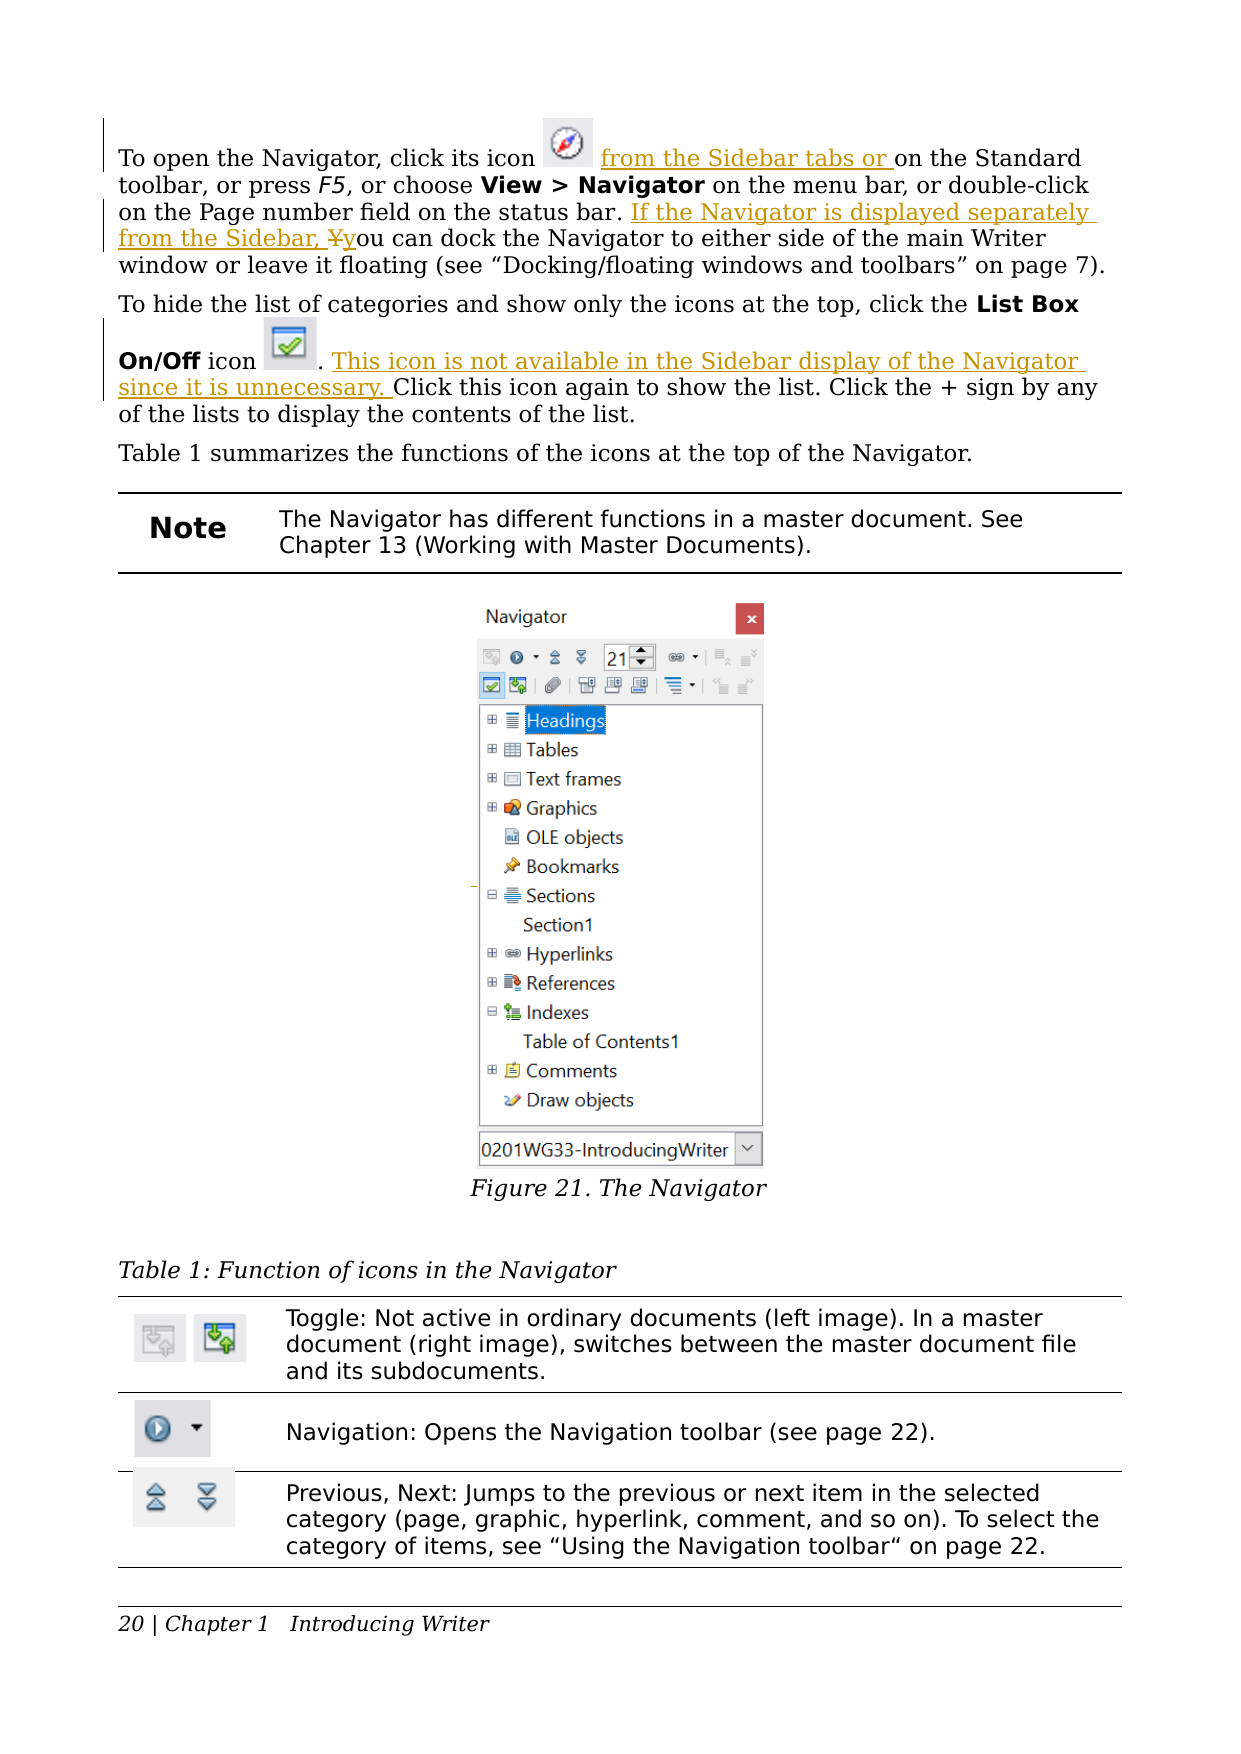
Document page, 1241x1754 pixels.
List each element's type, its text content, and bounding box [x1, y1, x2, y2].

picture [263, 317, 317, 370]
text Figure 21. The Navigator [470, 1176, 770, 1202]
picture [133, 1400, 211, 1457]
text Table 1 summarizes the functions of the icons at the top of the Navigator. [118, 440, 1122, 467]
text Table 1: Function of icons in the Navigator [118, 1257, 1122, 1283]
table_cell Navigation: Opens the Navigation toolbar (see page 22). [270, 1393, 1122, 1471]
picture [193, 1314, 247, 1362]
table_header The Navigator has different functions in a master document. See Chapter 13 (Working with Master Documents). [258, 494, 1122, 572]
table_header [118, 1297, 270, 1392]
table_header Note [118, 494, 257, 572]
picture [477, 599, 764, 1169]
table_cell [118, 1472, 270, 1567]
picture [133, 1467, 235, 1527]
table_header Toggle: Not active in ordinary documents (left image). In a master document (right image), switches between the master document file and its subdocuments. [270, 1297, 1122, 1392]
picture [543, 118, 593, 167]
table_cell Previous, Next: Jumps to the previous or next item in the selected category (page, graphic, hyperlink, comment, and so on). To select the category of items, see “Using the Navigation toolbar“ on page 22. [270, 1472, 1122, 1567]
text To open the Navigator, click its icon from the Sidebar tabs or on the Standard toolbar, or press F5, or choose View > Navigator on the menu bar, or double-click on the Page number field on the status bar. If the Navigator is displayed separately from the Sidebar, you can dock the Navigator to either side of the main Writer window or leave it floating (see “Docking/floating windows and toolbars” on page 7). [118, 118, 1122, 279]
table_cell [118, 1393, 270, 1471]
picture [133, 1314, 187, 1362]
text To hide the list of categories and show only the icons at the top, click the List Box On/Off icon . This icon is not available in the Sidebar display of the Navigator since it is unnecessary. Click this icon again to show the list. Click the + sign by any of the lists to display the contents of the list. [118, 291, 1122, 428]
